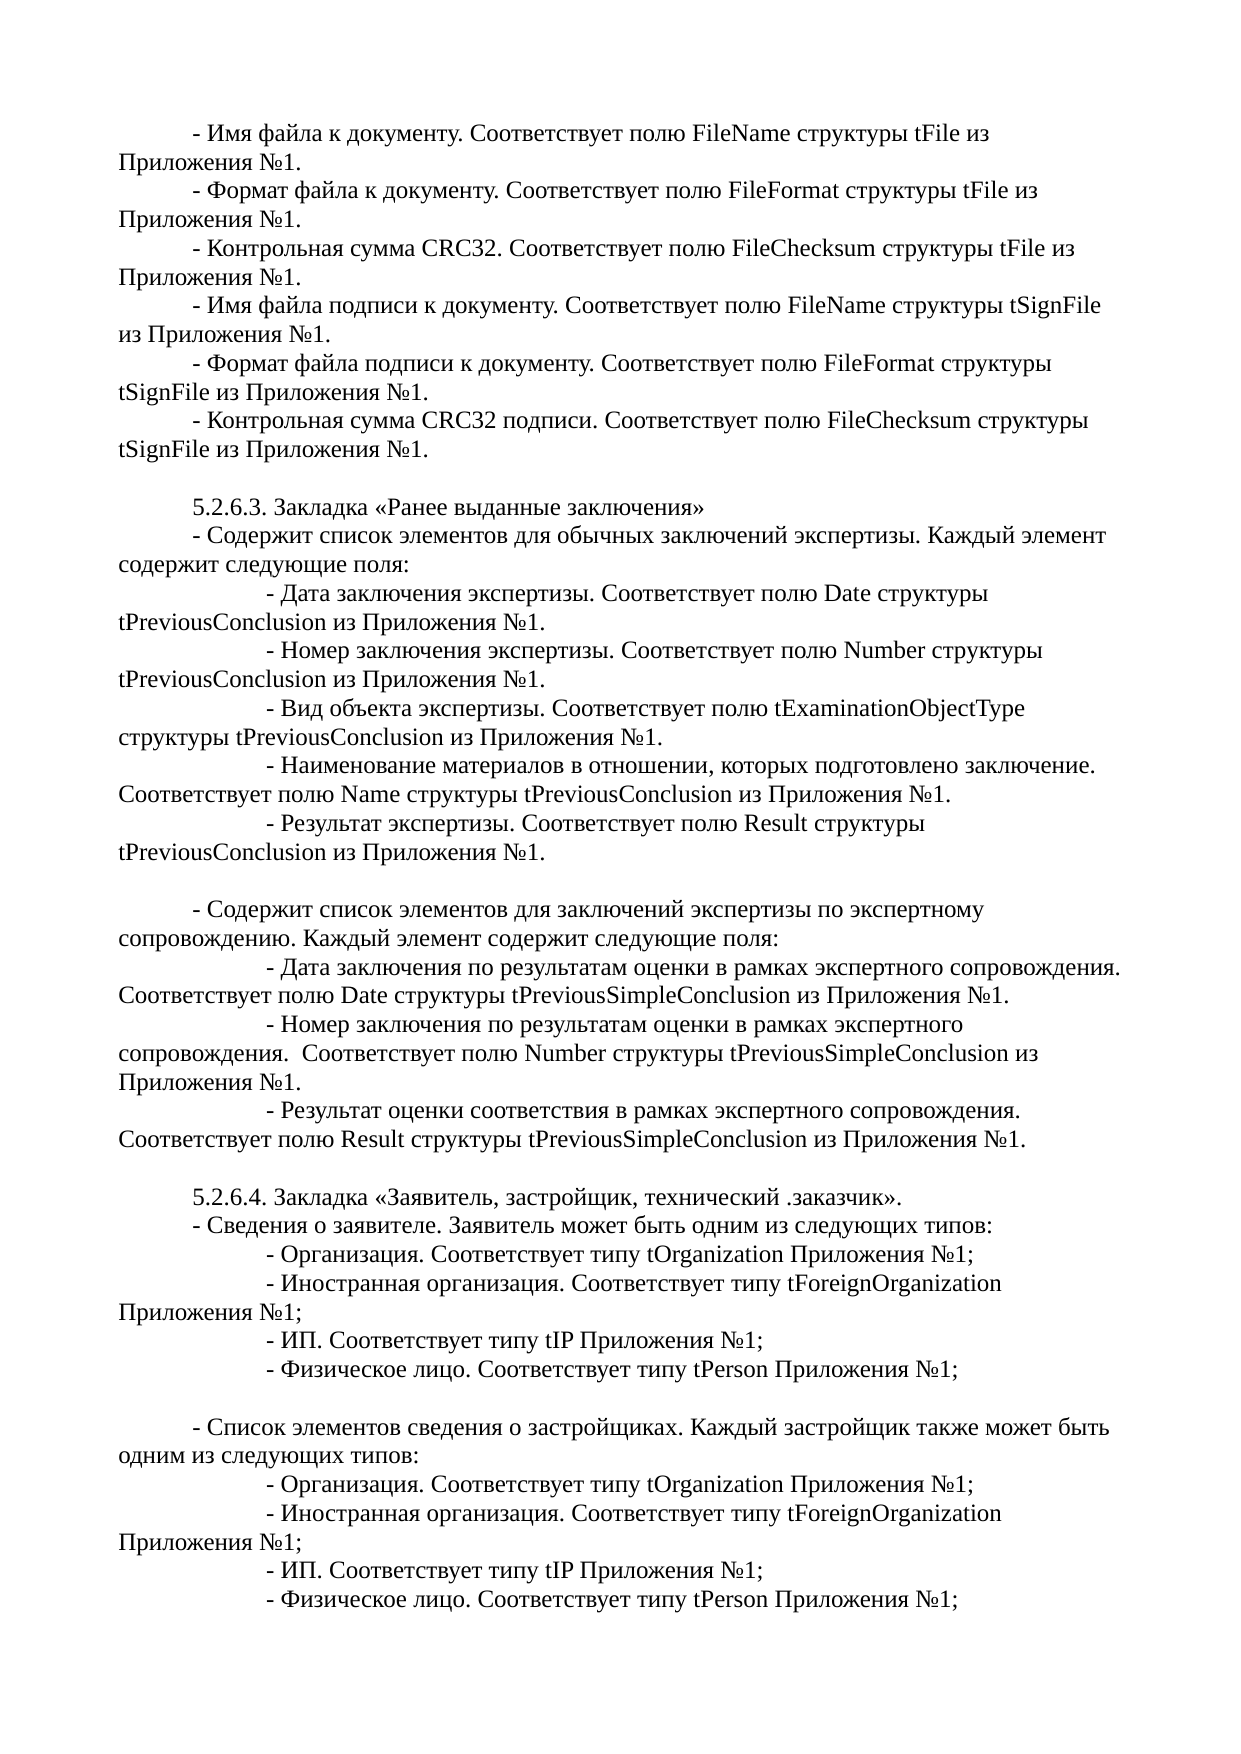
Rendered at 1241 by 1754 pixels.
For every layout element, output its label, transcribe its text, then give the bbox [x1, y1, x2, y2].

text 5.2.6.3. Закладка «Ранее выданные заключения» [118, 492, 1122, 521]
text - Содержит список элементов для обычных заключений экспертизы. Каждый элемент содержит следующие поля: [118, 521, 1122, 578]
text - Список элементов сведения о застройщиках. Каждый застройщик также может быть одним из следующих типов: [118, 1412, 1122, 1469]
text - ИП. Соответствует типу tIP Приложения №1; [118, 1556, 1122, 1584]
text - Дата заключения экспертизы. Соответствует полю Date структуры tPreviousConclusion из Приложения №1. [118, 578, 1122, 636]
text 5.2.6.4. Закладка «Заявитель, застройщик, технический .заказчик». [118, 1182, 1122, 1211]
text - Организация. Соответствует типу tOrganization Приложения №1; [118, 1239, 1122, 1268]
text - Номер заключения по результатам оценки в рамках экспертного сопровождения. Соответствует полю Number структуры tPreviousSimpleConclusion из Приложения №1. [118, 1009, 1122, 1096]
text - Иностранная организация. Соответствует типу tForeignOrganization Приложения №1; [118, 1498, 1122, 1556]
text - Организация. Соответствует типу tOrganization Приложения №1; [118, 1469, 1122, 1498]
text - Формат файла к документу. Соответствует полю FileFormat структуры tFile из Приложения №1. [118, 176, 1122, 233]
text - Физическое лицо. Соответствует типу tPerson Приложения №1; [118, 1354, 1122, 1383]
text - Физическое лицо. Соответствует типу tPerson Приложения №1; [118, 1584, 1122, 1613]
text - Формат файла подписи к документу. Соответствует полю FileFormat структуры tSignFile из Приложения №1. [118, 348, 1122, 406]
text - Номер заключения экспертизы. Соответствует полю Number структуры tPreviousConclusion из Приложения №1. [118, 636, 1122, 693]
text - Содержит список элементов для заключений экспертизы по экспертному сопровождению. Каждый элемент содержит следующие поля: [118, 894, 1122, 952]
text - ИП. Соответствует типу tIP Приложения №1; [118, 1326, 1122, 1354]
text - Контрольная сумма CRC32. Соответствует полю FileChecksum структуры tFile из Приложения №1. [118, 233, 1122, 291]
text - Результат оценки соответствия в рамках экспертного сопровождения. Соответствует полю Result структуры tPreviousSimpleConclusion из Приложения №1. [118, 1096, 1122, 1153]
text - Дата заключения по результатам оценки в рамках экспертного сопровождения. Соответствует полю Date структуры tPreviousSimpleConclusion из Приложения №1. [118, 952, 1122, 1009]
text - Иностранная организация. Соответствует типу tForeignOrganization Приложения №1; [118, 1268, 1122, 1326]
text - Контрольная сумма CRC32 подписи. Соответствует полю FileChecksum структуры tSignFile из Приложения №1. [118, 406, 1122, 463]
text - Вид объекта экспертизы. Соответствует полю tExaminationObjectType структуры tPreviousConclusion из Приложения №1. [118, 693, 1122, 751]
text - Результат экспертизы. Соответствует полю Result структуры tPreviousConclusion из Приложения №1. [118, 808, 1122, 866]
text - Имя файла к документу. Соответствует полю FileName структуры tFile из Приложения №1. [118, 118, 1122, 176]
text - Наименование материалов в отношении, которых подготовлено заключение. Соответствует полю Name структуры tPreviousConclusion из Приложения №1. [118, 751, 1122, 808]
text - Сведения о заявителе. Заявитель может быть одним из следующих типов: [118, 1211, 1122, 1239]
text - Имя файла подписи к документу. Соответствует полю FileName структуры tSignFile из Приложения №1. [118, 291, 1122, 348]
